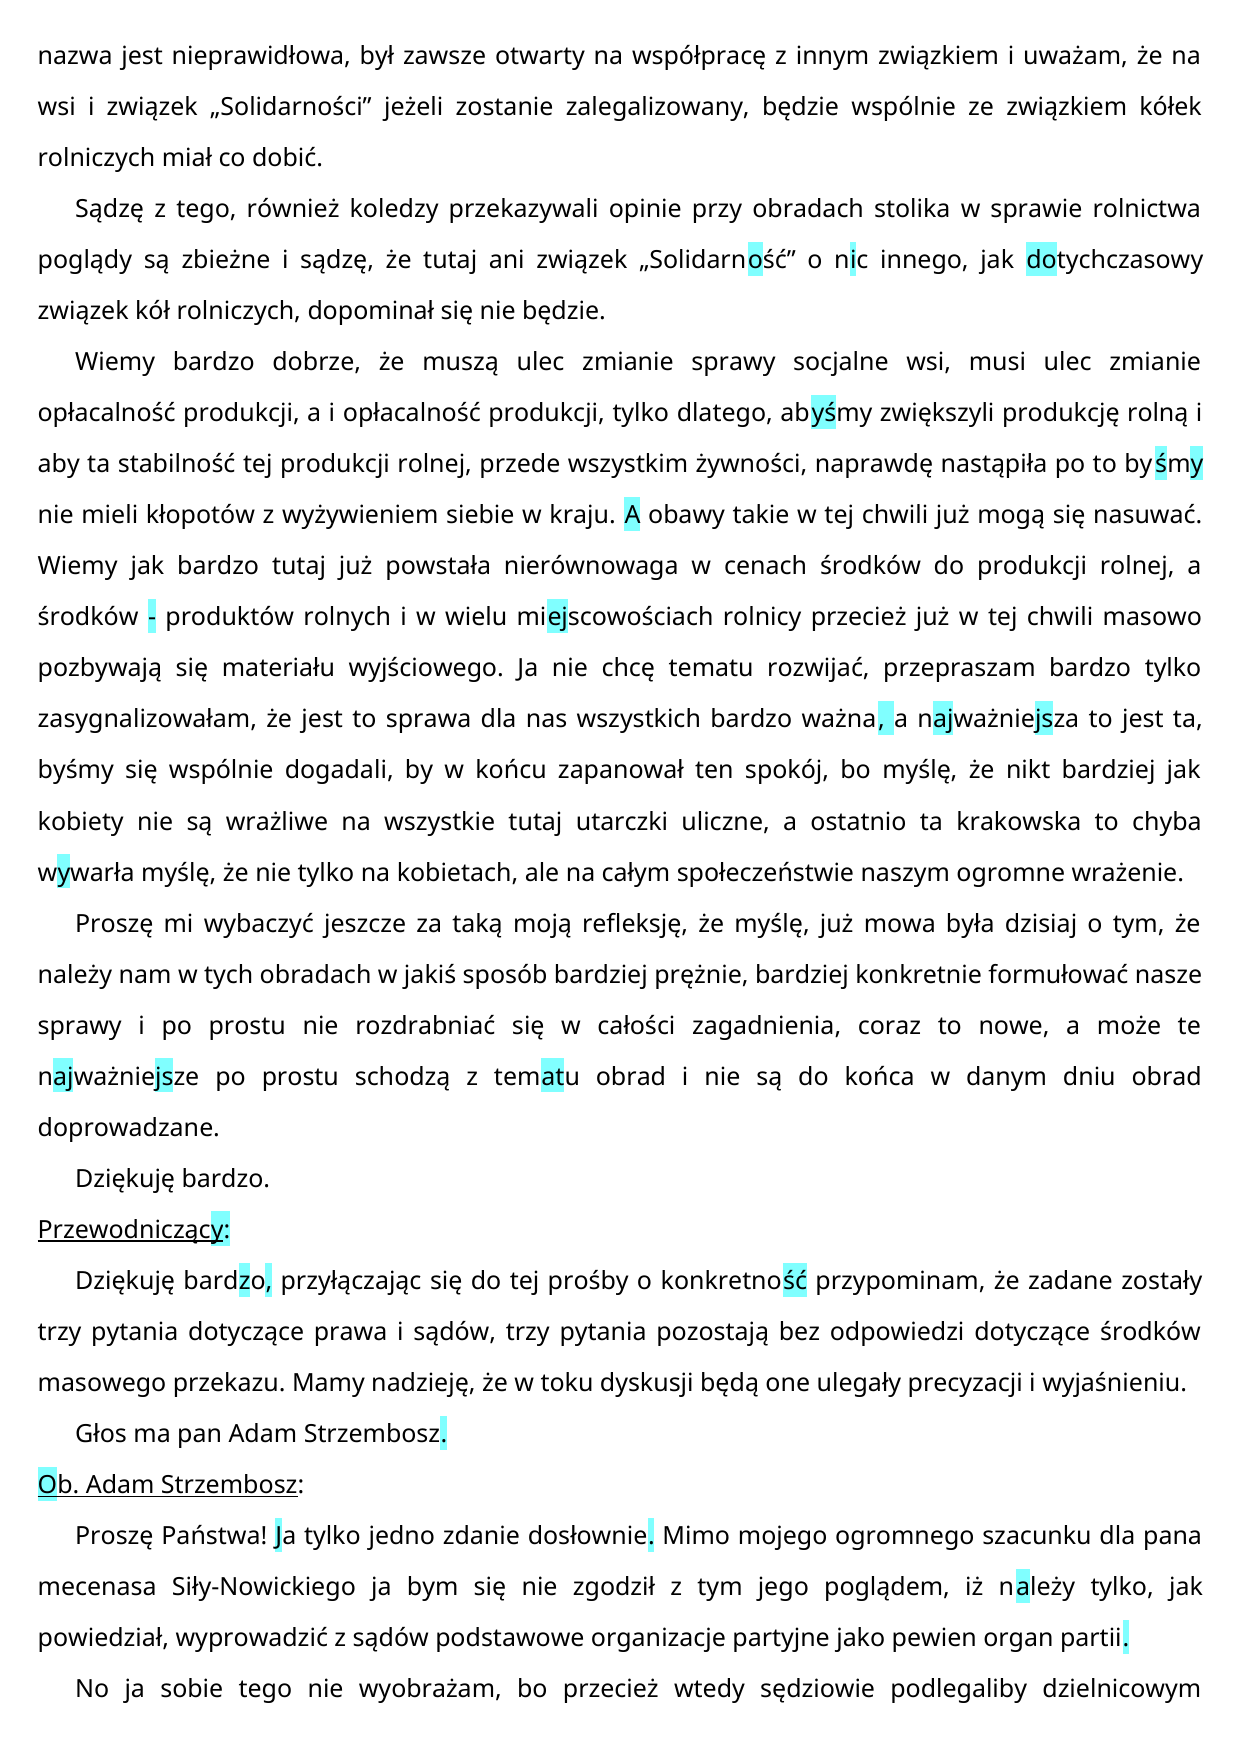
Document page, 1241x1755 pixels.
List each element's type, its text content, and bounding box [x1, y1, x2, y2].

text Dziękuję bardzo, przyłączając się do tej prośby o konkretność przypominam, że zadane zostały trzy pytania dotyczące prawa i sądów, trzy pytania pozostają bez odpowiedzi dotyczące środków masowego przekazu. Mamy nadzieję, że w toku dyskusji będą one ulegały precyzacji i wyjaśnieniu. [37, 1262, 1203, 1399]
text Proszę mi wybaczyć jeszcze za taką moją refleksję, że myślę, już mowa była dzisiaj o tym, że należy nam w tych obradach w jakiś sposób bardziej prężnie, bardziej konkretnie formułować nasze sprawy i po prostu nie rozdrabniać się w całości zagadnienia, coraz to nowe, a może te najważniejsze po prostu schodzą z tematu obrad i nie są do końca w danym dniu obrad doprowadzane. [37, 905, 1203, 1143]
text nazwa jest nieprawidłowa, był zawsze otwarty na współpracę z innym związkiem i uważam, że na wsi i związek „Solidarności” jeżeli zostanie zalegalizowany, będzie wspólnie ze związkiem kółek rolniczych miał co dobić. [37, 37, 1203, 174]
text Proszę Państwa! Ja tylko jedno zdanie dosłownie. Mimo mojego ogromnego szacunku dla pana mecenasa Siły-Nowickiego ja bym się nie zgodził z tym jego poglądem, iż należy tylko, jak powiedział, wyprowadzić z sądów podstawowe organizacje partyjne jako pewien organ partii. [37, 1518, 1203, 1654]
text No ja sobie tego nie wyobrażam, bo przecież wtedy sędziowie podlegaliby dzielnicowym [37, 1671, 1203, 1705]
text Sądzę z tego, również koledzy przekazywali opinie przy obradach stolika w sprawie rolnictwa poglądy są zbieżne i sądzę, że tutaj ani związek „Solidarność” o nic innego, jak dotychczasowy związek kół rolniczych, dopominał się nie będzie. [37, 191, 1203, 327]
text Dziękuję bardzo. [37, 1160, 1203, 1194]
text Ob. Adam Strzembosz: [37, 1467, 1203, 1501]
text Głos ma pan Adam Strzembosz. [37, 1416, 1203, 1450]
text Wiemy bardzo dobrze, że muszą ulec zmianie sprawy socjalne wsi, musi ulec zmianie opłacalność produkcji, a i opłacalność produkcji, tylko dlatego, abyśmy zwiększyli produkcję rolną i aby ta stabilność tej produkcji rolnej, przede wszystkim żywności, naprawdę nastąpiła po to byśmy nie mieli kłopotów z wyżywieniem siebie w kraju. A obawy takie w tej chwili już mogą się nasuwać. Wiemy jak bardzo tutaj już powstała nierównowaga w cenach środków do produkcji rolnej, a środków - produktów rolnych i w wielu miejscowościach rolnicy przecież już w tej chwili masowo pozbywają się materiału wyjściowego. Ja nie chcę tematu rozwijać, przepraszam bardzo tylko zasygnalizowałam, że jest to sprawa dla nas wszystkich bardzo ważna, a najważniejsza to jest ta, byśmy się wspólnie dogadali, by w końcu zapanował ten spokój, bo myślę, że nikt bardziej jak kobiety nie są wrażliwe na wszystkie tutaj utarczki uliczne, a ostatnio ta krakowska to chyba wywarła myślę, że nie tylko na kobietach, ale na całym społeczeństwie naszym ogromne wrażenie. [37, 344, 1203, 888]
text Przewodniczący: [37, 1211, 1203, 1246]
